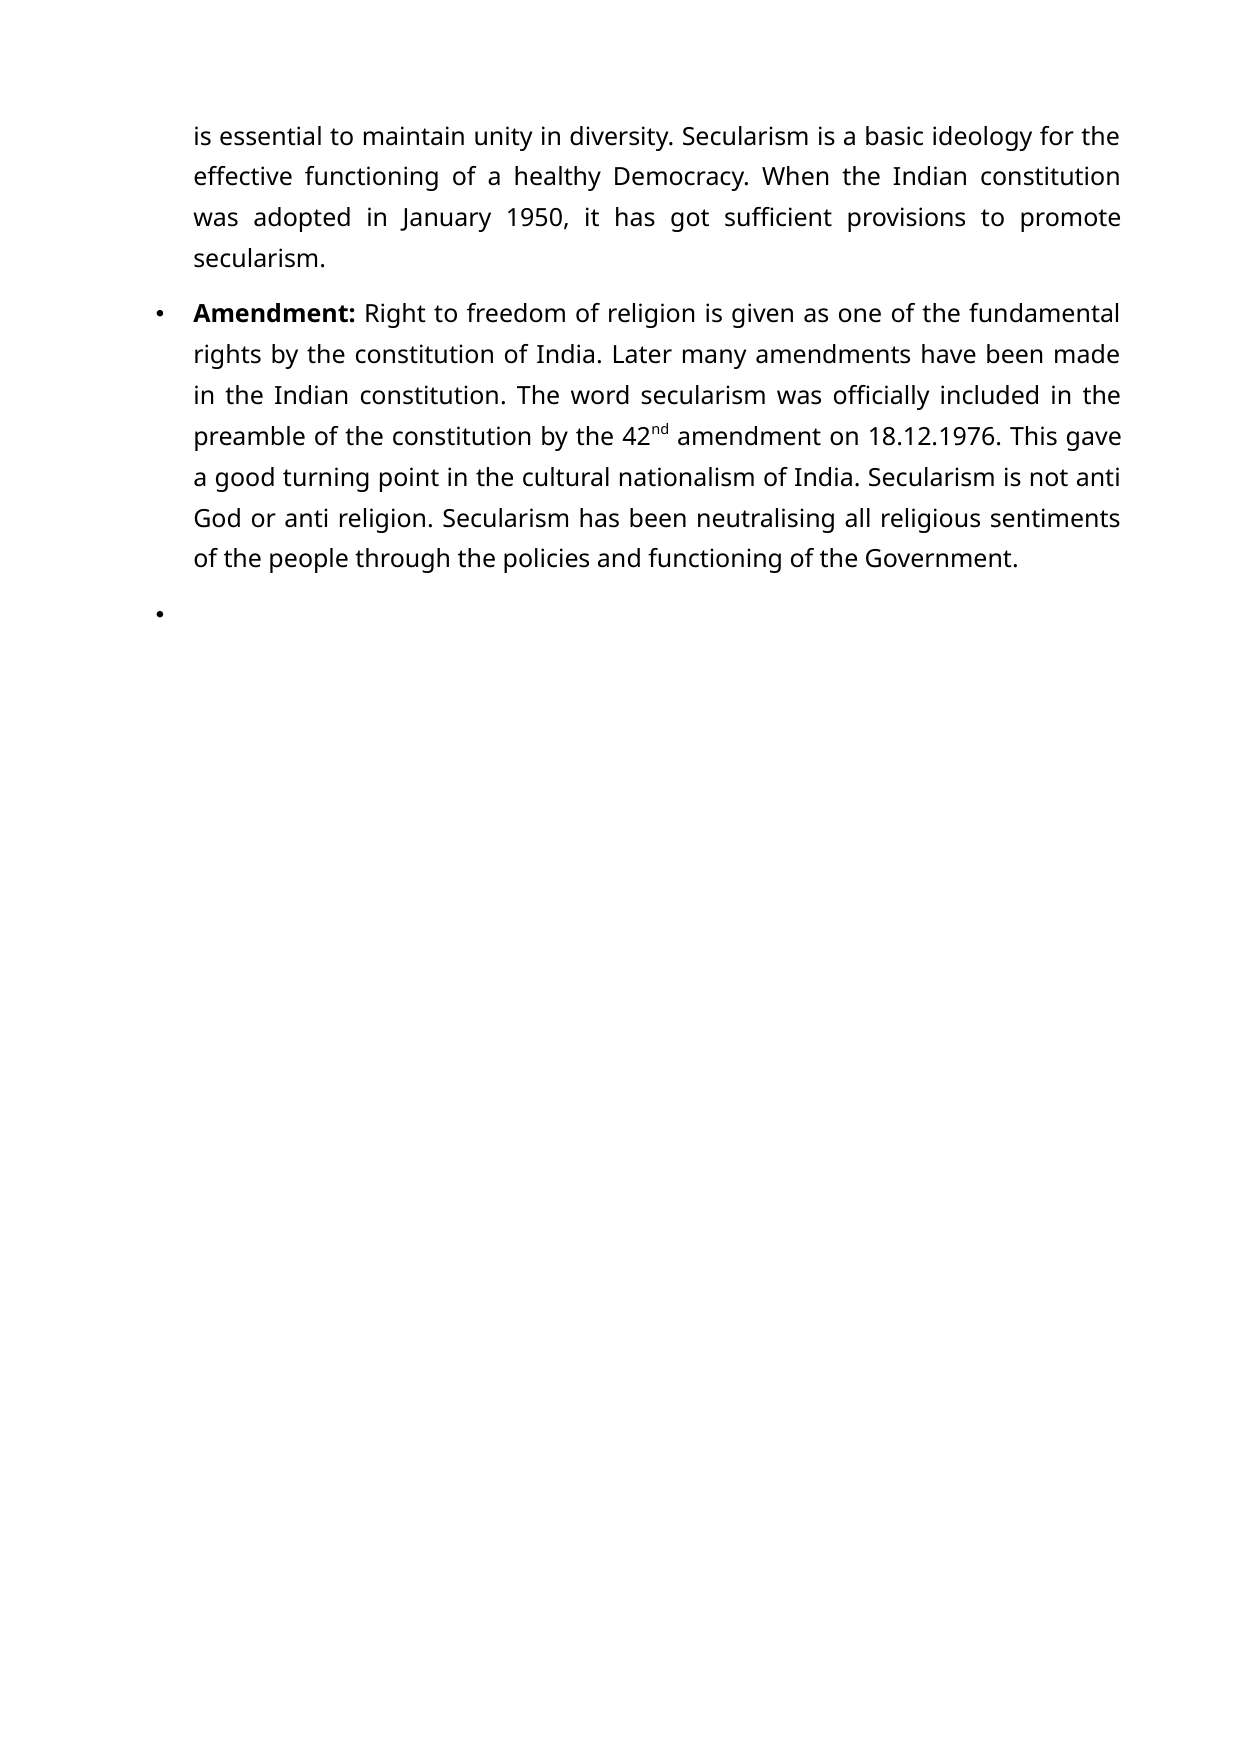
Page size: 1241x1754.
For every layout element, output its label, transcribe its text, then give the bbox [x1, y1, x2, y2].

list is essential to maintain unity in diversity. Secularism is a basic ideology for the effective functioning of a healthy Democracy. When the Indian constitution was adopted in January 1950, it has got sufficient provisions to promote secularism. [156, 118, 1122, 275]
list Amendment: Right to freedom of religion is given as one of the fundamental rights by the constitution of India. Later many amendments have been made in the Indian constitution. The word secularism was officially included in the preamble of the constitution by the 42nd amendment on 18.12.1976. This gave a good turning point in the cultural nationalism of India. Secularism is not anti God or anti religion. Secularism has been neutralising all religious sentiments of the people through the policies and functioning of the Government. [156, 296, 1122, 575]
